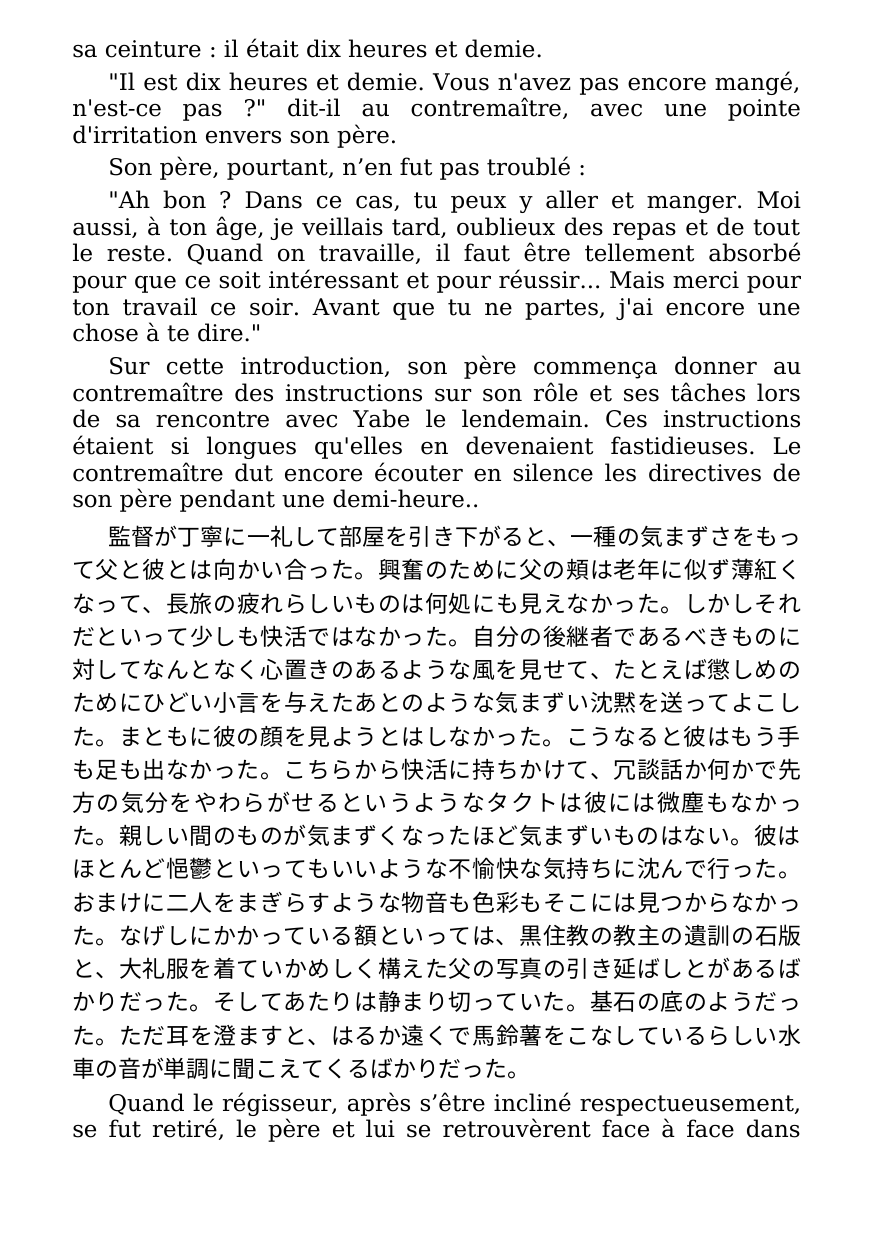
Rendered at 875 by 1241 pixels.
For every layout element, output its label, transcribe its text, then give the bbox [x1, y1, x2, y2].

text "Il est dix heures et demie. Vous n'avez pas encore mangé, n'est-ce pas ?" dit-il au contremaître, avec une pointe d'irritation envers son père. [72, 69, 802, 149]
text Sur cette introduction, son père commença donner au contremaître des instructions sur son rôle et ses tâches lors de sa rencontre avec Yabe le lendemain. Ces instructions étaient si longues qu'elles en devenaient fastidieuses. Le contremaître dut encore écouter en silence les directives de son père pendant une demi-heure.. [72, 353, 802, 513]
text sa ceinture : il était dix heures et demie. [72, 36, 802, 63]
text "Ah bon ? Dans ce cas, tu peux y aller et manger. Moi aussi, à ton âge, je veillais tard, oublieux des repas et de tout le reste. Quand on travaille, il faut être tellement absorbé pour que ce soit intéressant et pour réussir... Mais merci pour ton travail ce soir. Avant que tu ne partes, j'ai encore une chose à te dire." [72, 187, 802, 347]
text Son père, pourtant, n’en fut pas troublé : [72, 154, 802, 181]
text 監督が丁寧に一礼して部屋を引き下がると、一種の気まずさをもって父と彼とは向かい合った。興奮のために父の頬は老年に似ず薄紅くなって、長旅の疲れらしいものは何処にも見えなかった。しかしそれだといって少しも快活ではなかった。自分の後継者であるべきものに対してなんとなく心置きのあるような風を見せて、たとえば懲しめのためにひどい小言を与えたあとのような気まずい沈黙を送ってよこした。まともに彼の顔を見ようとはしなかった。こうなると彼はもう手も足も出なかった。こちらから快活に持ちかけて、冗談話か何かで先方の気分をやわらがせるというようなタクトは彼には微塵もなかった。親しい間のものが気まずくなったほど気まずいものはない。彼はほとんど悒鬱といってもいいような不愉快な気持ちに沈んで行った。おまけに二人をまぎらすような物音も色彩もそこには見つからなかった。なげしにかかっている額といっては、黒住教の教主の遺訓の石版と、大礼服を着ていかめしく構えた父の写真の引き延ばしとがあるばかりだった。そしてあたりは静まり切っていた。基石の底のようだった。ただ耳を澄ますと、はるか遠くで馬鈴薯をこなしているらしい水車の音が単調に聞こえてくるばかりだった。 [72, 519, 802, 1084]
text Quand le régisseur, après s’être incliné respectueusement, se fut retiré, le père et lui se retrouvèrent face à face dans [72, 1090, 802, 1143]
